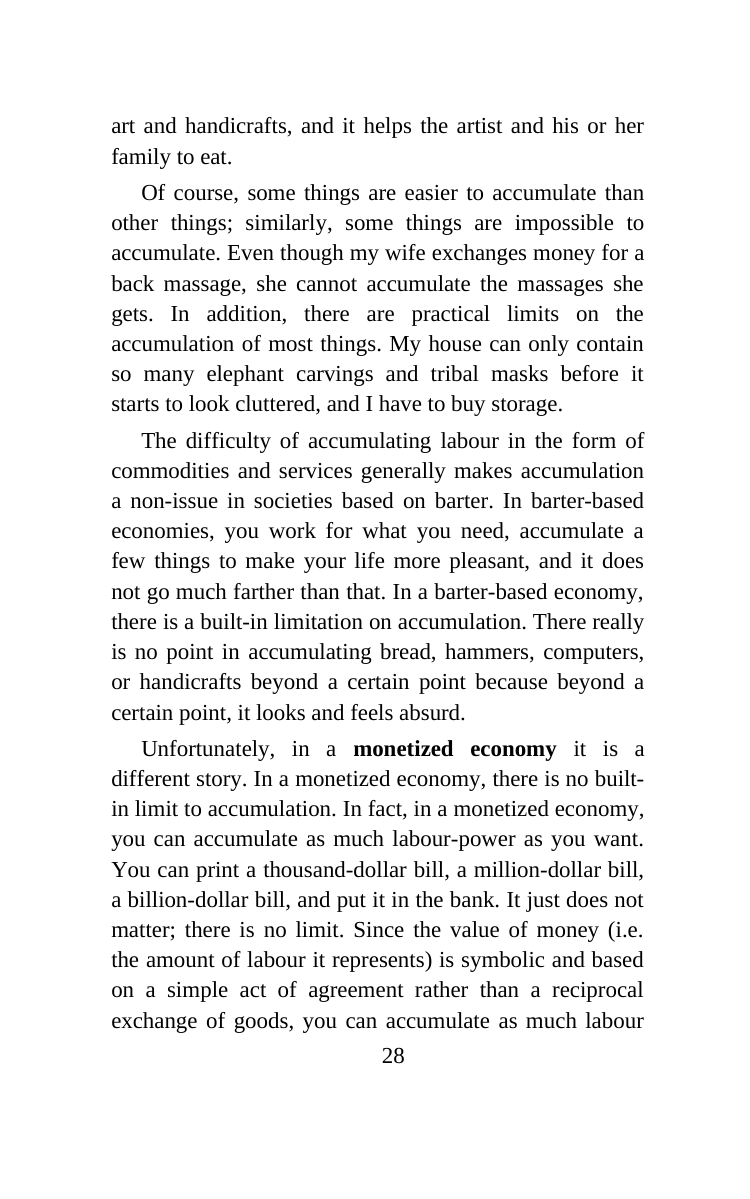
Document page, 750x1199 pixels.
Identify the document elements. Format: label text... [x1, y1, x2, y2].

text The difficulty of accumulating labour in the form of commodities and services generally makes accumulation a non-issue in societies based on barter. In barter-based economies, you work for what you need, accumulate a few things to make your life more pleasant, and it does not go much farther than that. In a barter-based economy, there is a built-in limitation on accumulation. There really is no point in accumulating bread, hammers, computers, or handicrafts beyond a certain point because beyond a certain point, it looks and feels absurd. [111, 427, 645, 725]
text Unfortunately, in a monetized economy it is a different story. In a monetized economy, there is no built-in limit to accumulation. In fact, in a monetized economy, you can accumulate as much labour-power as you want. You can print a thousand-dollar bill, a million-dollar bill, a billion-dollar bill, and put it in the bank. It just does not matter; there is no limit. Since the value of money (i.e. the amount of labour it represents) is symbolic and based on a simple act of agreement rather than a reciprocal exchange of goods, you can accumulate as much labour [111, 735, 645, 1033]
text Of course, some things are easier to accumulate than other things; similarly, some things are impossible to accumulate. Even though my wife exchanges money for a back massage, she cannot accumulate the massages she gets. In addition, there are practical limits on the accumulation of most things. My house can only contain so many elephant carvings and tribal masks before it starts to look cluttered, and I have to buy storage. [111, 179, 645, 417]
text art and handicrafts, and it helps the artist and his or her family to eat. [111, 112, 645, 169]
